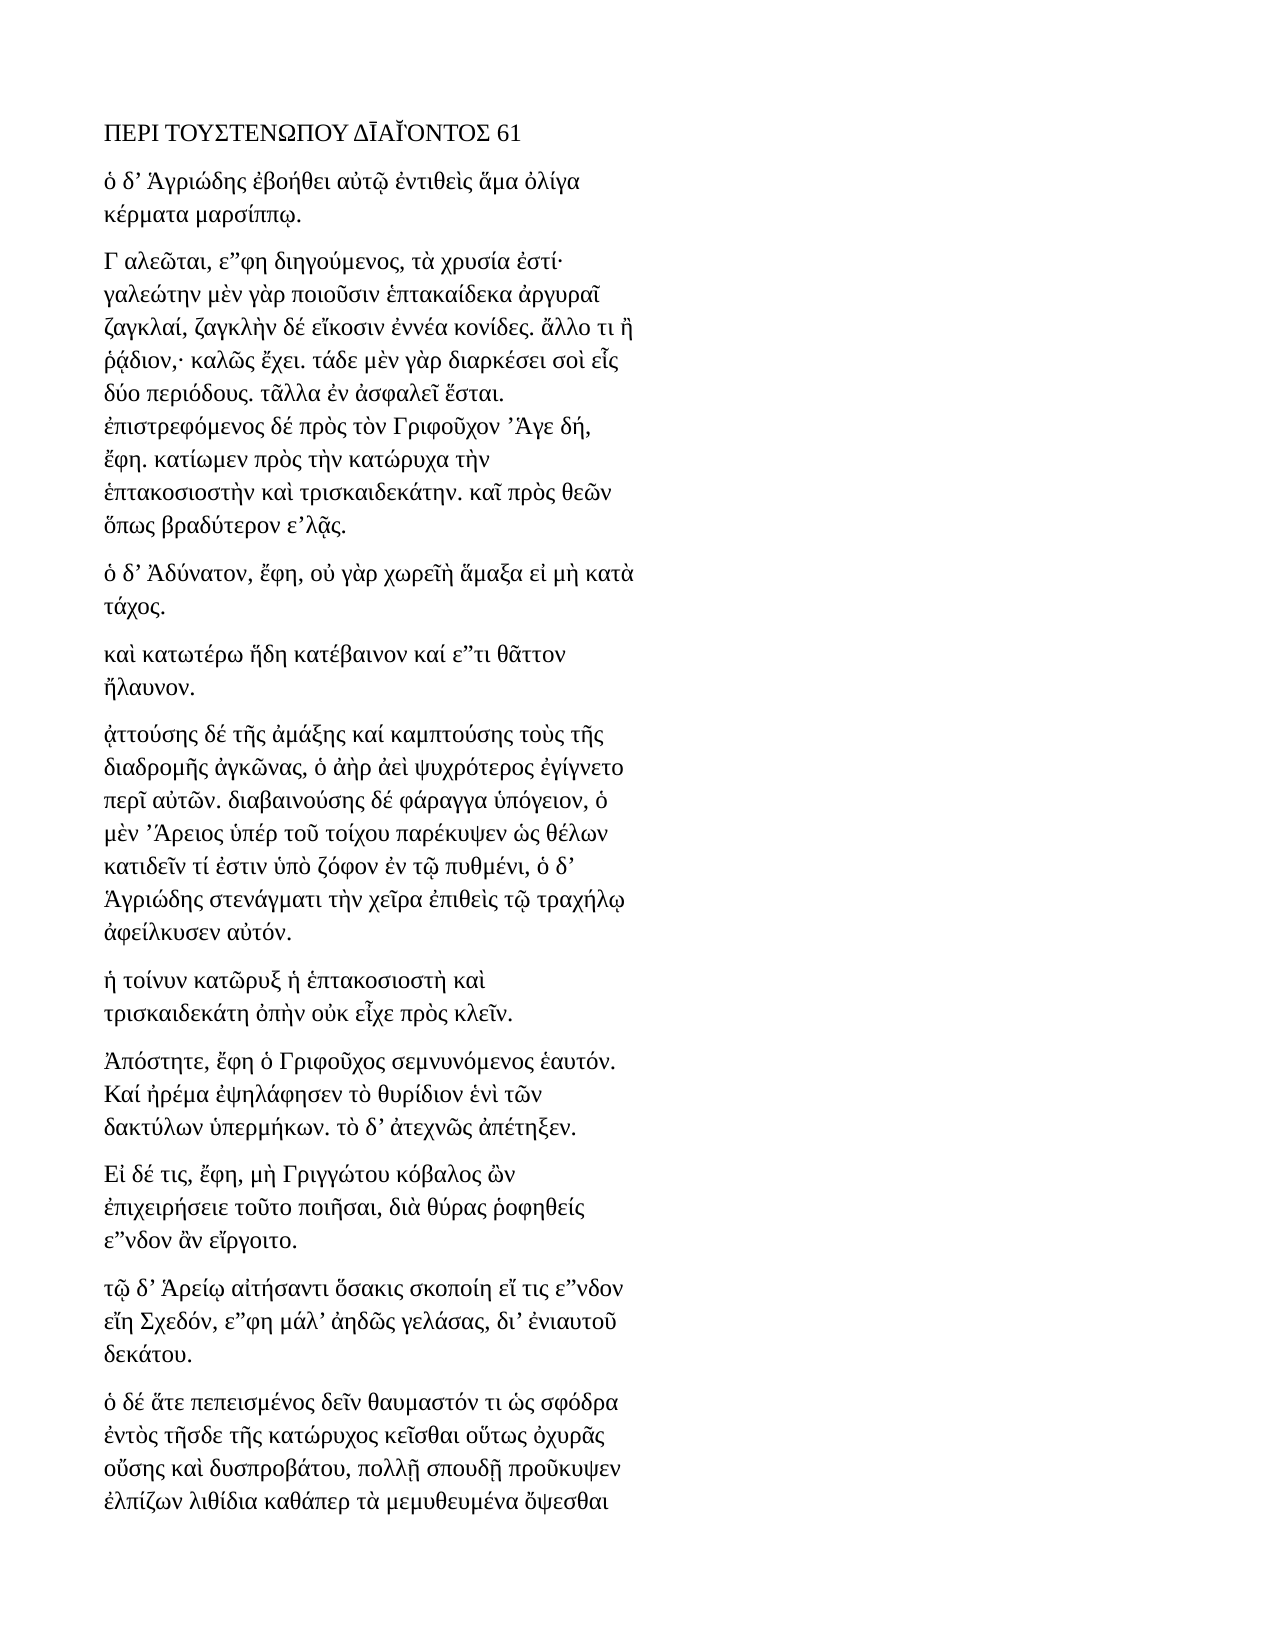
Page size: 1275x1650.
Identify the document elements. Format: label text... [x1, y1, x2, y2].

table_cell [638, 246, 1157, 558]
table_cell τῷ δ’ Ἁρείῳ αἰτήσαντι ὅσακις σκοποίη εἴ τις ε”νδον εἴη Σχεδόν, ε”φη μάλ’ ἀηδῶς γελάσας, δι’ ἐνιαυτοῦ δεκάτου. [104, 1273, 637, 1387]
table_cell [638, 1387, 1157, 1514]
table_cell ὁ δέ ἅτε πεπεισμένος δεῖν θαυμαστόν τι ὡς σφόδρα ἐντὸς τῆσδε τῆς κατώρυχος κεῖσθαι οὕτως ὀχυρᾶς οὔσης καὶ δυσπροβάτου, πολλῇ σπουδῇ προῦκυψεν ἐλπίζων λιθίδια καθάπερ τὰ μεμυθευμένα ὄψεσθαι [104, 1387, 637, 1514]
table_cell [638, 639, 1157, 719]
table_cell [638, 558, 1157, 639]
table_cell [638, 118, 1157, 166]
table_cell [638, 1273, 1157, 1387]
table_cell ᾀττούσης δέ τῆς ἀμάξης καί καμπτούσης τοὺς τῆς διαδρομῆς ἀγκῶνας, ὁ ἀὴρ ἀεὶ ψυχρότερος ἐγίγνετο περῖ αὐτῶν. διαβαινούσης δέ φάραγγα ὑπόγειον, ὁ μὲν ’Άρειος ὑπέρ τοῦ τοίχου παρέκυψεν ὡς θέλων κατιδεῖν τί ἐστιν ὑπὸ ζόφον ἐν τῷ πυθμένι, ὁ δ’ Ἁγριώδης στενάγματι τὴν χεῖρα ἐπιθεὶς τῷ τραχήλῳ ἀφείλκυσεν αὐτόν. [104, 719, 637, 965]
table_cell ὁ δ’ Ἀδύνατον, ἔφη, οὐ γὰρ χωρεῖὴ ἅμαξα εἰ μὴ κατὰ τάχος. [104, 558, 637, 639]
table_cell Ἀπόστητε, ἔφη ὁ Γριφοῦχος σεμνυνόμενος ἑαυτόν. Καί ἠρέμα ἐψηλάφησεν τὸ θυρίδιον ἑνὶ τῶν δακτύλων ὑπερμήκων. τὸ δ’ ἀτεχνῶς ἀπέτηξεν. [104, 1046, 637, 1159]
table_cell [638, 719, 1157, 965]
table_cell [638, 166, 1157, 246]
table_cell Εἰ δέ τις, ἔφη, μὴ Γριγγώτου κόβαλος ὢν ἐπιχειρήσειε τοῦτο ποιῆσαι, διὰ θύρας ῥοφηθείς ε”νδον ἂν εἴργοιτο. [104, 1159, 637, 1273]
table_cell [638, 1159, 1157, 1273]
table_cell ΠΕΡΙ ΤΟΥΣΤΕΝΩΠΟΥ ΔῙΑῘῸΝΤΟΣ 61 [104, 118, 637, 166]
table_cell [638, 965, 1157, 1046]
table_cell ἡ τοίνυν κατῶρυξ ἡ ἑπτακοσιοστὴ καὶ τρισκαιδεκάτη ὀπὴν οὐκ εἶχε πρὸς κλεῖν. [104, 965, 637, 1046]
table_cell [638, 1046, 1157, 1159]
table_cell ὁ δ’ Ἁγριώδης ἐβοήθει αὐτῷ ἐντιθεὶς ἅμα ὀλίγα κέρματα μαρσίππῳ. [104, 166, 637, 246]
table_cell καὶ κατωτέρω ἥδη κατέβαινον καί ε”τι θᾶττον ἤλαυνον. [104, 639, 637, 719]
table_cell Γ αλεῶται, ε”φη διηγούμενος, τὰ χρυσία ἐστί· γαλεώτην μὲν γὰρ ποιοῦσιν ἑπτακαίδεκα ἀργυραῖ ζαγκλαί, ζαγκλὴν δέ εἴκοσιν ἐννέα κονίδες. ἄλλο τι ἢ ῥᾴδιον,· καλῶς ἔχει. τάδε μὲν γὰρ διαρκέσει σοὶ εἷς δύο περιόδους. τᾶλλα ἐν ἀσφαλεῖ ἕσται. ἐπιστρεφόμενος δέ πρὸς τὸν Γριφοῦχον ’Ἁγε δή, ἔφη. κατίωμεν πρὸς τὴν κατώρυχα τὴν ἑπτακοσιοστὴν καὶ τρισκαιδεκάτην. καῖ πρὸς θεῶν ὅπως βραδύτερον ε’λᾷς. [104, 246, 637, 558]
